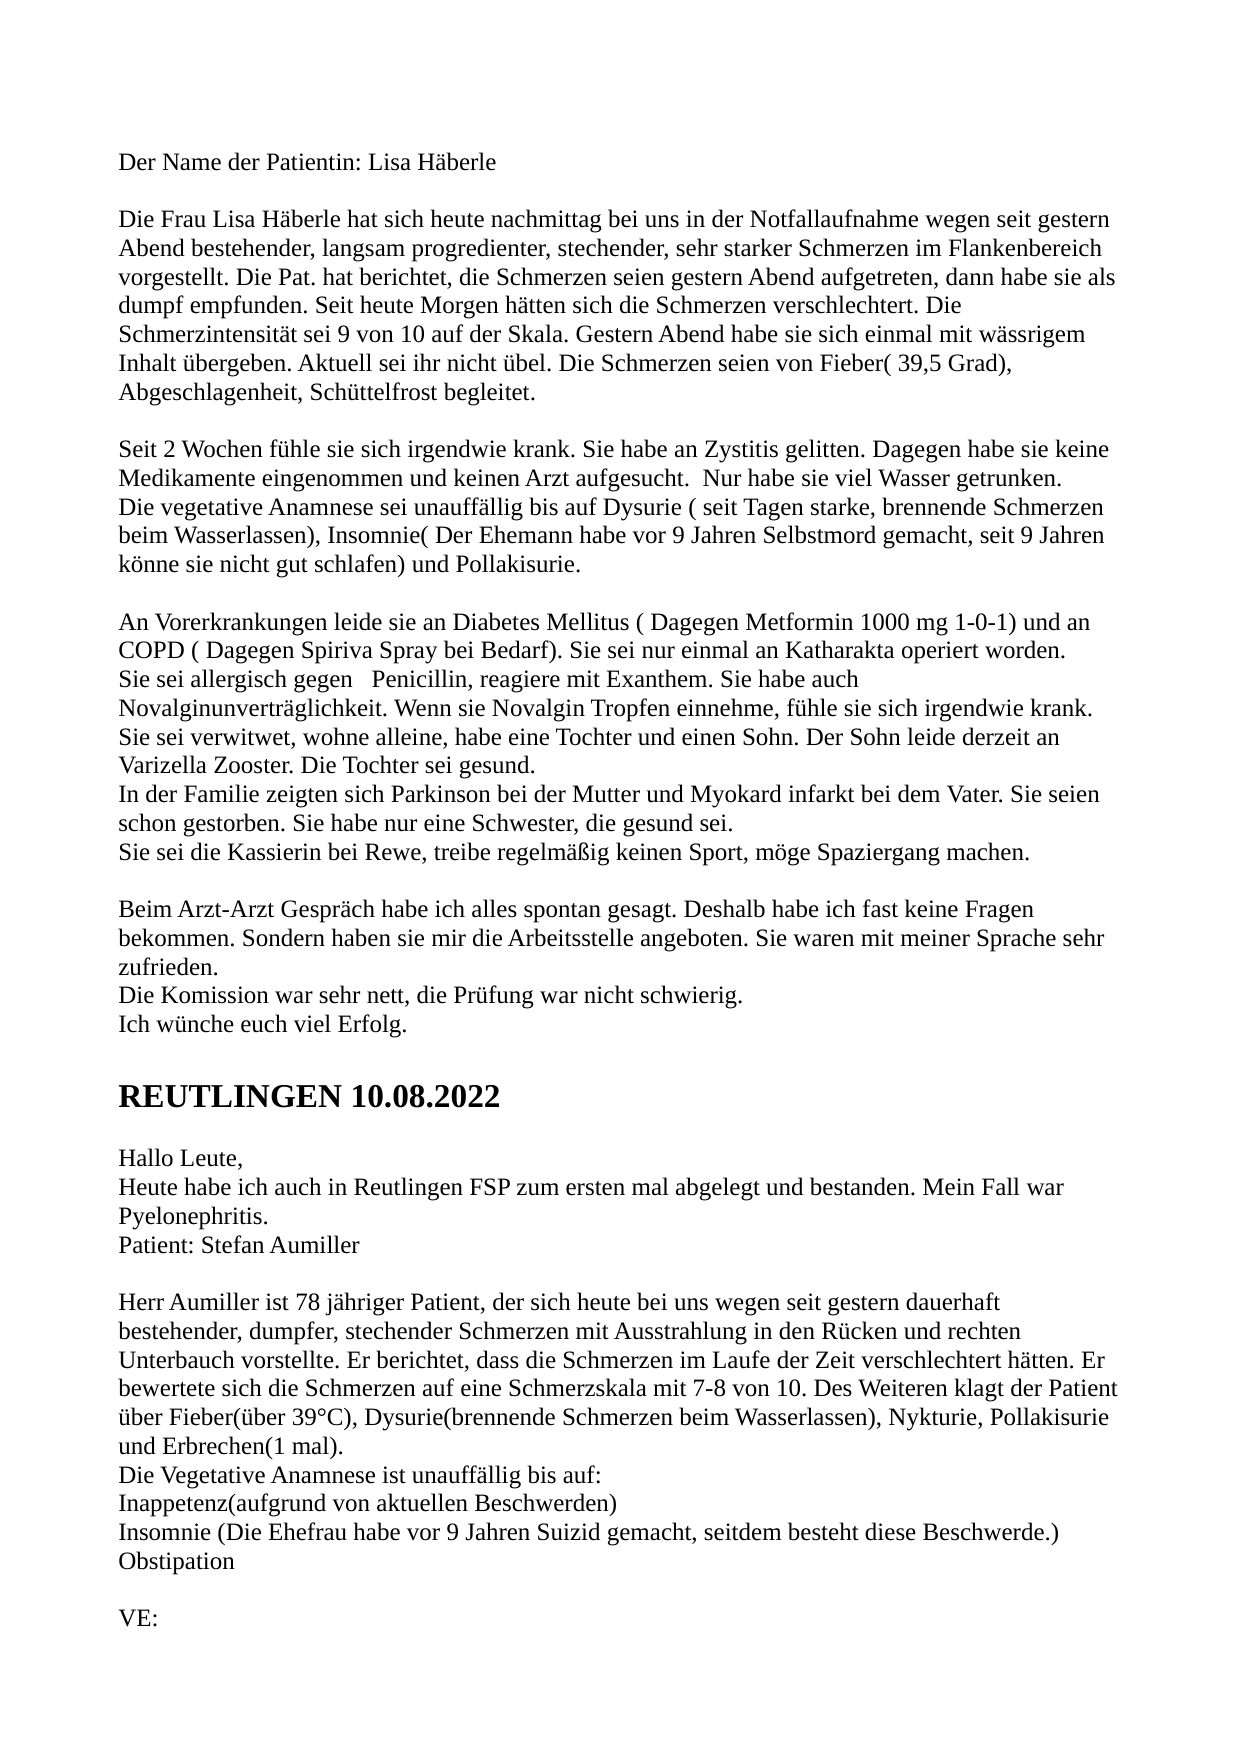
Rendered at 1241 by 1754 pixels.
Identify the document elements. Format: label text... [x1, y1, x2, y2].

text Herr Aumiller ist 78 jähriger Patient, der sich heute bei uns wegen seit gestern dauerhaft bestehender, dumpfer, stechender Schmerzen mit Ausstrahlung in den Rücken und rechten Unterbauch vorstellte. Er berichtet, dass die Schmerzen im Laufe der Zeit verschlechtert hätten. Er bewertete sich die Schmerzen auf eine Schmerzskala mit 7-8 von 10. Des Weiteren klagt der Patient über Fieber(über 39°C), Dysurie(brennende Schmerzen beim Wasserlassen), Nykturie, Pollakisurie und Erbrechen(1 mal). [118, 1287, 1122, 1460]
text Heute habe ich auch in Reutlingen FSP zum ersten mal abgelegt und bestanden. Mein Fall war Pyelonephritis. [118, 1172, 1122, 1230]
text In der Familie zeigten sich Parkinson bei der Mutter und Myokard infarkt bei dem Vater. Sie seien schon gestorben. Sie habe nur eine Schwester, die gesund sei. [118, 779, 1122, 837]
text Ich wünche euch viel Erfolg. [118, 1009, 1122, 1038]
text Der Name der Patientin: Lisa Häberle [118, 147, 1122, 176]
text Die Komission war sehr nett, die Prüfung war nicht schwierig. [118, 981, 1122, 1009]
text Insomnie (Die Ehefrau habe vor 9 Jahren Suizid gemacht, seitdem besteht diese Beschwerde.) [118, 1517, 1122, 1546]
text Beim Arzt-Arzt Gespräch habe ich alles spontan gesagt. Deshalb habe ich fast keine Fragen bekommen. Sondern haben sie mir die Arbeitsstelle angeboten. Sie waren mit meiner Sprache sehr zufrieden. [118, 894, 1122, 981]
text Obstipation [118, 1546, 1122, 1575]
text Die vegetative Anamnese sei unauffällig bis auf Dysurie ( seit Tagen starke, brennende Schmerzen beim Wasserlassen), Insomnie( Der Ehemann habe vor 9 Jahren Selbstmord gemacht, seit 9 Jahren könne sie nicht gut schlafen) und Pollakisurie. [118, 492, 1122, 578]
text Sie sei die Kassierin bei Rewe, treibe regelmäßig keinen Sport, möge Spaziergang machen. [118, 837, 1122, 866]
text Die Frau Lisa Häberle hat sich heute nachmittag bei uns in der Notfallaufnahme wegen seit gestern Abend bestehender, langsam progredienter, stechender, sehr starker Schmerzen im Flankenbereich vorgestellt. Die Pat. hat berichtet, die Schmerzen seien gestern Abend aufgetreten, dann habe sie als dumpf empfunden. Seit heute Morgen hätten sich die Schmerzen verschlechtert. Die Schmerzintensität sei 9 von 10 auf der Skala. Gestern Abend habe sie sich einmal mit wässrigem Inhalt übergeben. Aktuell sei ihr nicht übel. Die Schmerzen seien von Fieber( 39,5 Grad), Abgeschlagenheit, Schüttelfrost begleitet. [118, 204, 1122, 406]
text An Vorerkrankungen leide sie an Diabetes Mellitus ( Dagegen Metformin 1000 mg 1-0-1) und an COPD ( Dagegen Spiriva Spray bei Bedarf). Sie sei nur einmal an Katharakta operiert worden. [118, 607, 1122, 664]
text Hallo Leute, [118, 1143, 1122, 1172]
text REUTLINGEN 10.08.2022 [118, 1076, 1122, 1115]
text Sie sei allergisch gegen Penicillin, reagiere mit Exanthem. Sie habe auch Novalginunverträglichkeit. Wenn sie Novalgin Tropfen einnehme, fühle sie sich irgendwie krank. [118, 664, 1122, 722]
text VE: [118, 1603, 1122, 1632]
text Patient: Stefan Aumiller [118, 1230, 1122, 1258]
text Inappetenz(aufgrund von aktuellen Beschwerden) [118, 1488, 1122, 1517]
text Seit 2 Wochen fühle sie sich irgendwie krank. Sie habe an Zystitis gelitten. Dagegen habe sie keine Medikamente eingenommen und keinen Arzt aufgesucht. Nur habe sie viel Wasser getrunken. [118, 434, 1122, 492]
text Die Vegetative Anamnese ist unauffällig bis auf: [118, 1460, 1122, 1488]
text Sie sei verwitwet, wohne alleine, habe eine Tochter und einen Sohn. Der Sohn leide derzeit an Varizella Zooster. Die Tochter sei gesund. [118, 722, 1122, 779]
